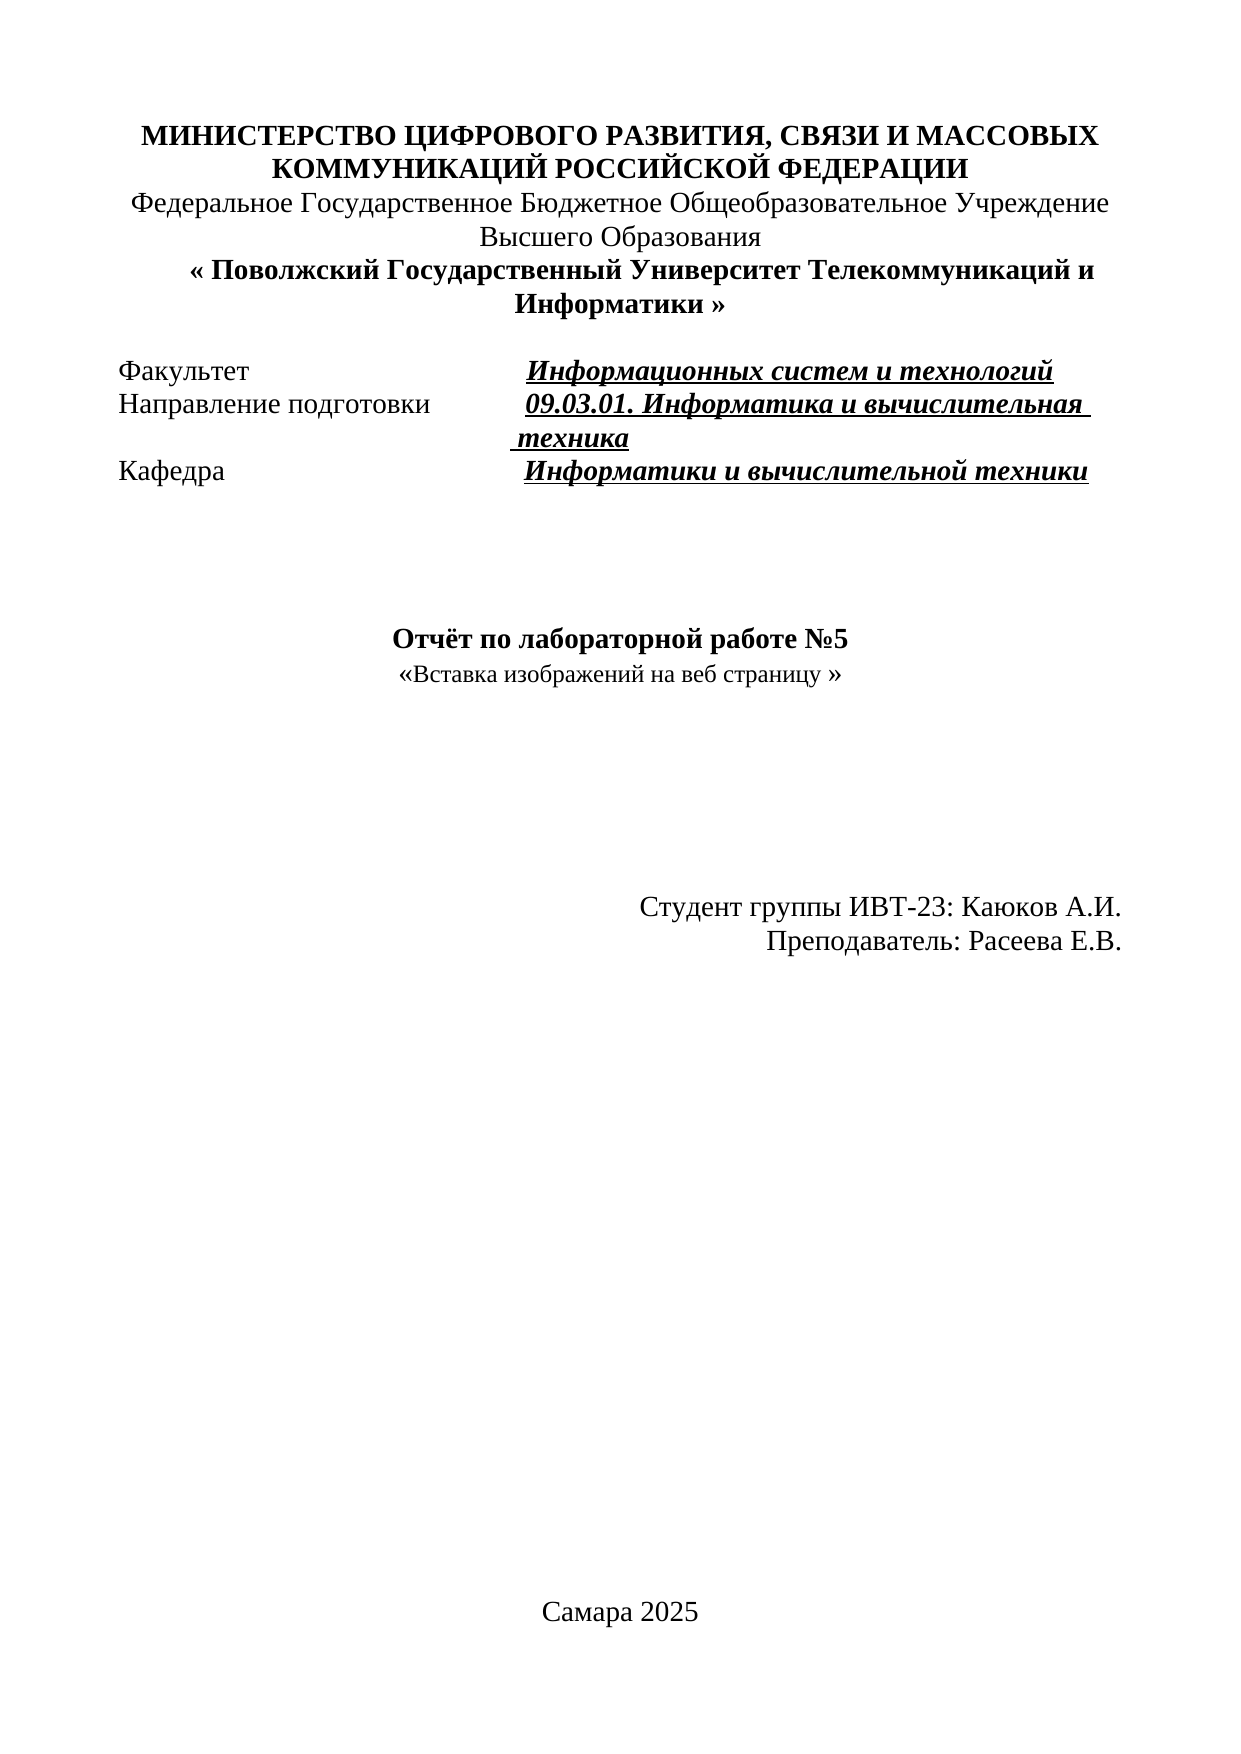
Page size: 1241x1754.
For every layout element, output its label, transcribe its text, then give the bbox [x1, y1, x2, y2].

text Направление подготовки 09.03.01. Информатика и вычислительная техника [118, 386, 1122, 453]
text Отчёт по лабораторной работе №5 [118, 621, 1122, 655]
text Факультет Информационных систем и технологий [118, 353, 1122, 386]
text Самара 2025 [118, 1594, 1122, 1627]
text Кафедра Информатики и вычислительной техники [118, 453, 1122, 487]
text МИНИСТЕРСТВО ЦИФРОВОГО РАЗВИТИЯ, СВЯЗИ И МАССОВЫХ КОММУНИКАЦИЙ РОССИЙСКОЙ ФЕДЕРАЦИИ [118, 118, 1122, 185]
text « Поволжский Государственный Университет Телекоммуникаций и Информатики » [118, 252, 1122, 319]
text Студент группы ИВТ-23: Каюков А.И. [118, 889, 1122, 923]
text Преподаватель: Расеева Е.В. [118, 923, 1122, 957]
text Федеральное Государственное Бюджетное Общеобразовательное Учреждение Высшего Образования [118, 185, 1122, 252]
text «Вставка изображений на веб страницу » [118, 655, 1122, 688]
